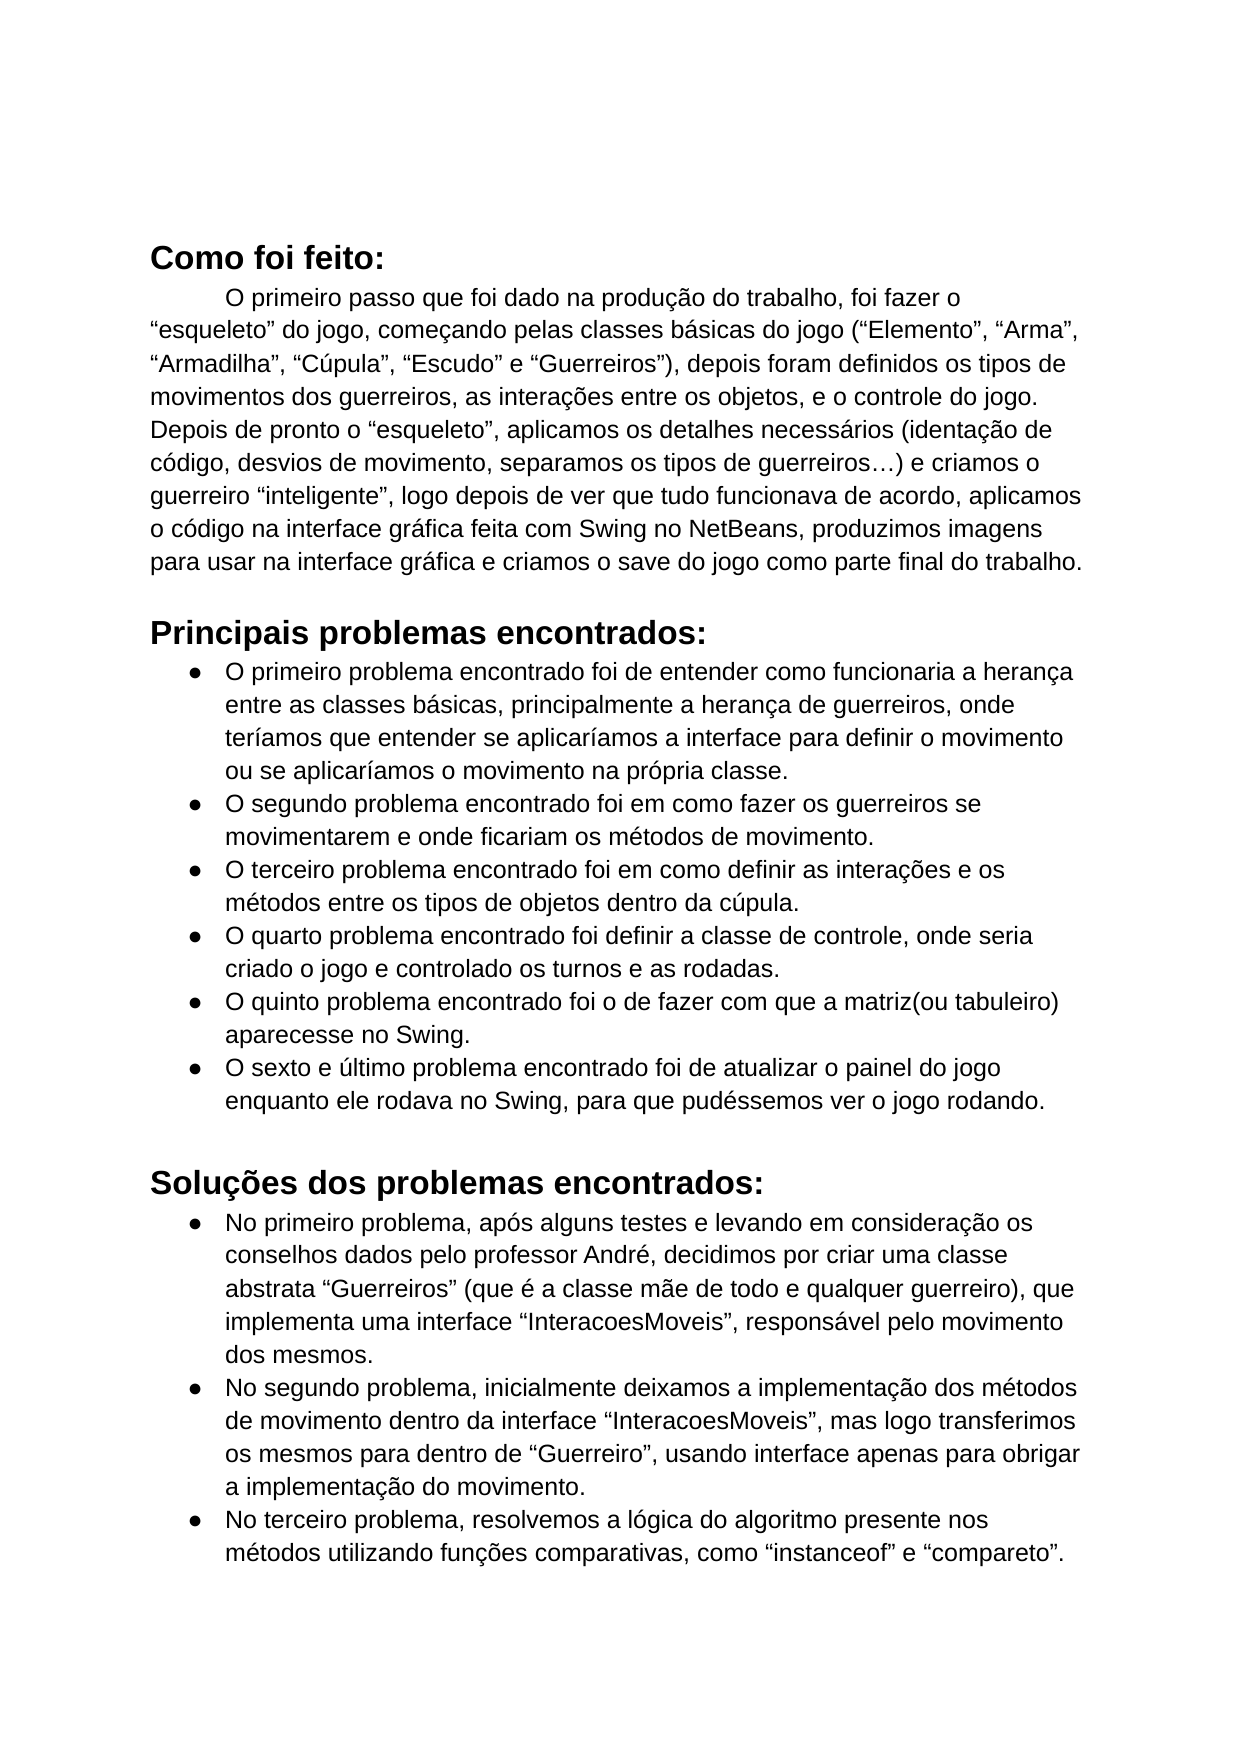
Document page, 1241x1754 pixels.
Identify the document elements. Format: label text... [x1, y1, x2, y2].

list No segundo problema, inicialmente deixamos a implementação dos métodos de movimento dentro da interface “InteracoesMoveis”, mas logo transferimos os mesmos para dentro de “Guerreiro”, usando interface apenas para obrigar a implementação do movimento. [187, 1373, 1090, 1500]
text Soluções dos problemas encontrados: [150, 1163, 1090, 1202]
list O segundo problema encontrado foi em como fazer os guerreiros se movimentarem e onde ficariam os métodos de movimento. [187, 789, 1090, 851]
list No primeiro problema, após alguns testes e levando em consideração os conselhos dados pelo professor André, decidimos por criar uma classe abstrata “Guerreiros” (que é a classe mãe de todo e qualquer guerreiro), que implementa uma interface “InteracoesMoveis”, responsável pelo movimento dos mesmos. [187, 1207, 1090, 1368]
list No terceiro problema, resolvemos a lógica do algoritmo presente nos métodos utilizando funções comparativas, como “instanceof” e “compareto”. [187, 1505, 1090, 1566]
list O sexto e último problema encontrado foi de atualizar o painel do jogo enquanto ele rodava no Swing, para que pudéssemos ver o jogo rodando. [187, 1053, 1090, 1115]
list O primeiro problema encontrado foi de entender como funcionaria a herança entre as classes básicas, principalmente a herança de guerreiros, onde teríamos que entender se aplicaríamos a interface para definir o movimento ou se aplicaríamos o movimento na própria classe. [187, 657, 1090, 785]
list O quinto problema encontrado foi o de fazer com que a matriz(ou tabuleiro) aparecesse no Swing. [187, 987, 1090, 1049]
text O primeiro passo que foi dado na produção do trabalho, foi fazer o “esqueleto” do jogo, começando pelas classes básicas do jogo (“Elemento”, “Arma”, “Armadilha”, “Cúpula”, “Escudo” e “Guerreiros”), depois foram definidos os tipos de movimentos dos guerreiros, as interações entre os objetos, e o controle do jogo. Depois de pronto o “esqueleto”, aplicamos os detalhes necessários (identação de código, desvios de movimento, separamos os tipos de guerreiros…) e criamos o guerreiro “inteligente”, logo depois de ver que tudo funcionava de acordo, aplicamos o código na interface gráfica feita com Swing no NetBeans, produzimos imagens para usar na interface gráfica e criamos o save do jogo como parte final do trabalho. [150, 282, 1090, 575]
text Como foi feito: [150, 238, 1090, 277]
list O terceiro problema encontrado foi em como definir as interações e os métodos entre os tipos de objetos dentro da cúpula. [187, 855, 1090, 917]
text Principais problemas encontrados: [150, 613, 1090, 651]
list O quarto problema encontrado foi definir a classe de controle, onde seria criado o jogo e controlado os turnos e as rodadas. [187, 921, 1090, 983]
